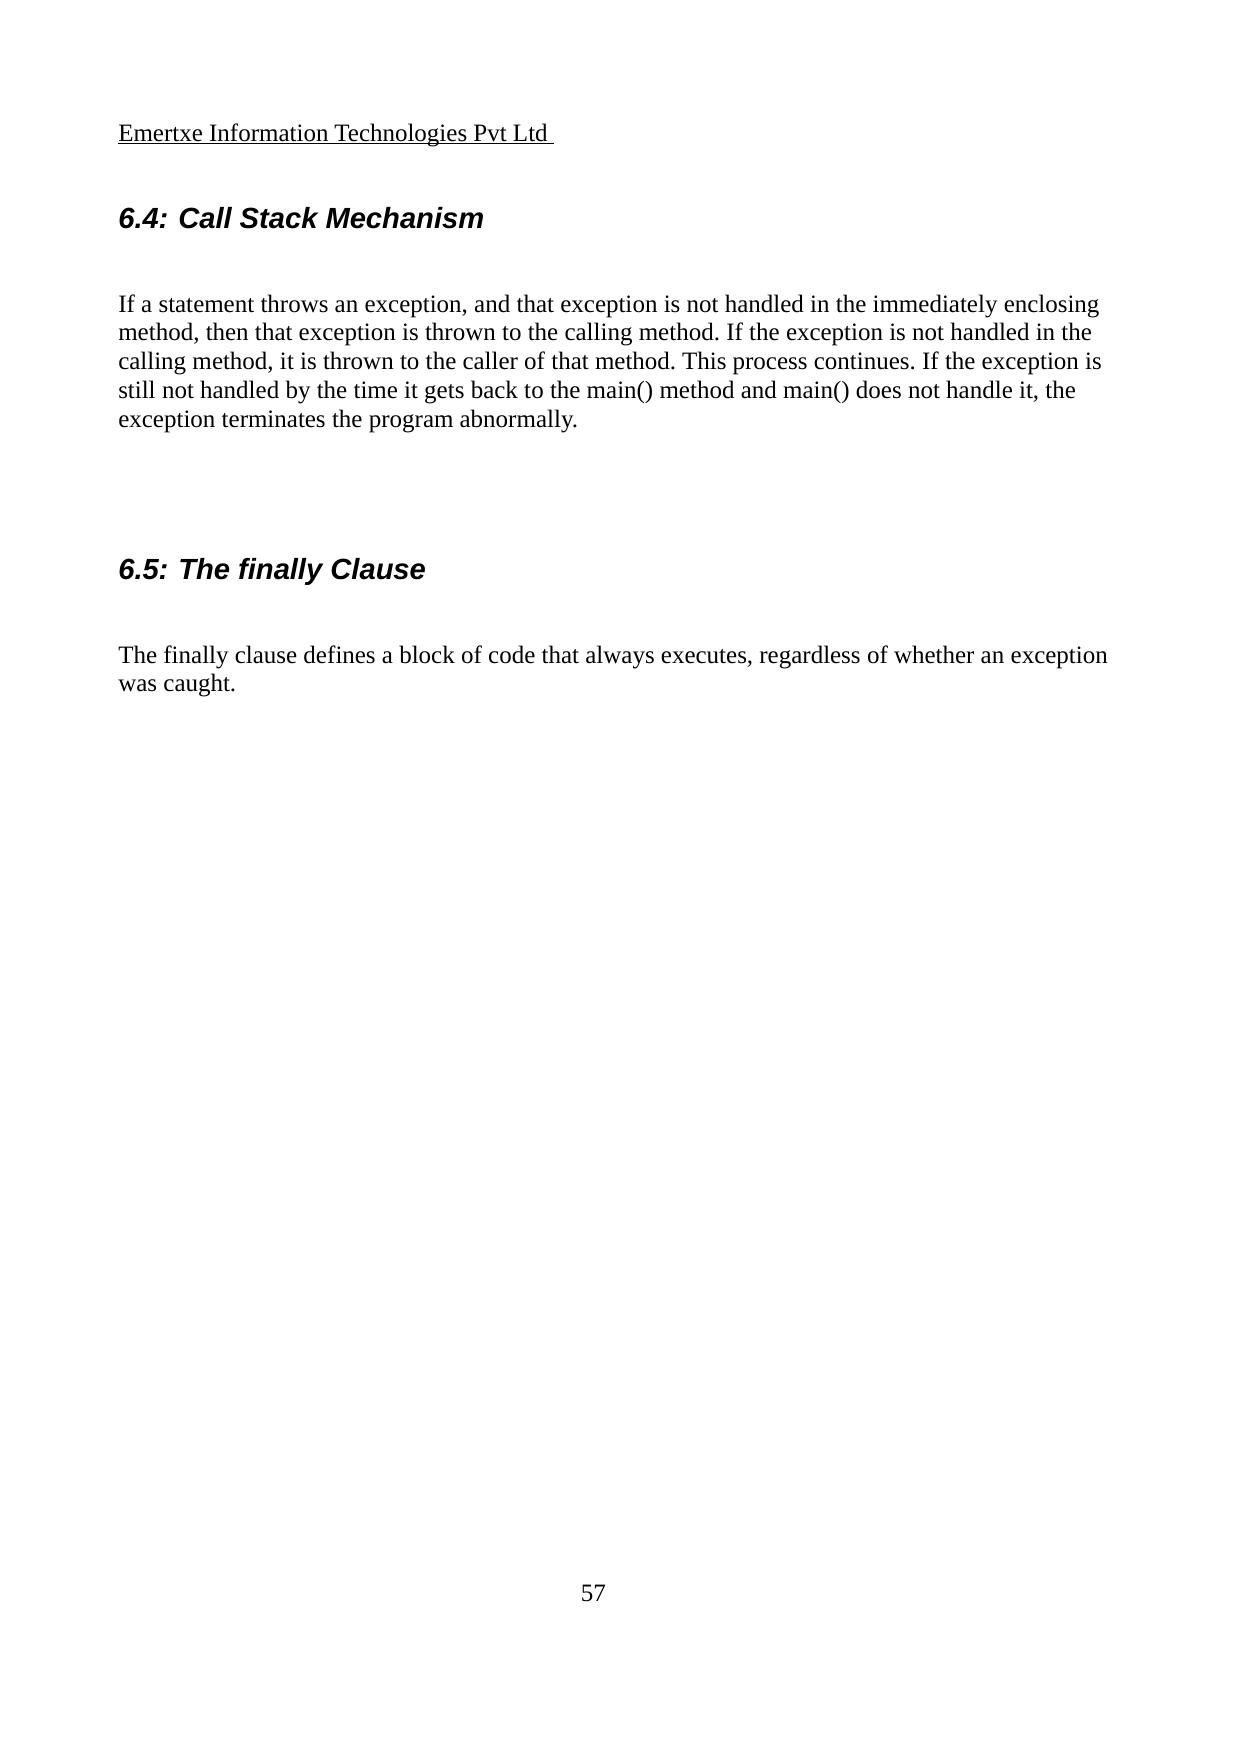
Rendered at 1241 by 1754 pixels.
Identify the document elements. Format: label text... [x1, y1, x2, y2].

subtitle Call Stack Mechanism [118, 201, 1122, 235]
text If a statement throws an exception, and that exception is not handled in the immediately enclosing method, then that exception is thrown to the calling method. If the exception is not handled in the calling method, it is thrown to the caller of that method. This process continues. If the exception is still not handled by the time it gets back to the main() method and main() does not handle it, the exception terminates the program abnormally. [118, 289, 1122, 432]
text The finally clause defines a block of code that always executes, regardless of whether an exception was caught. [118, 640, 1122, 697]
subtitle The finally Clause [118, 552, 1122, 586]
